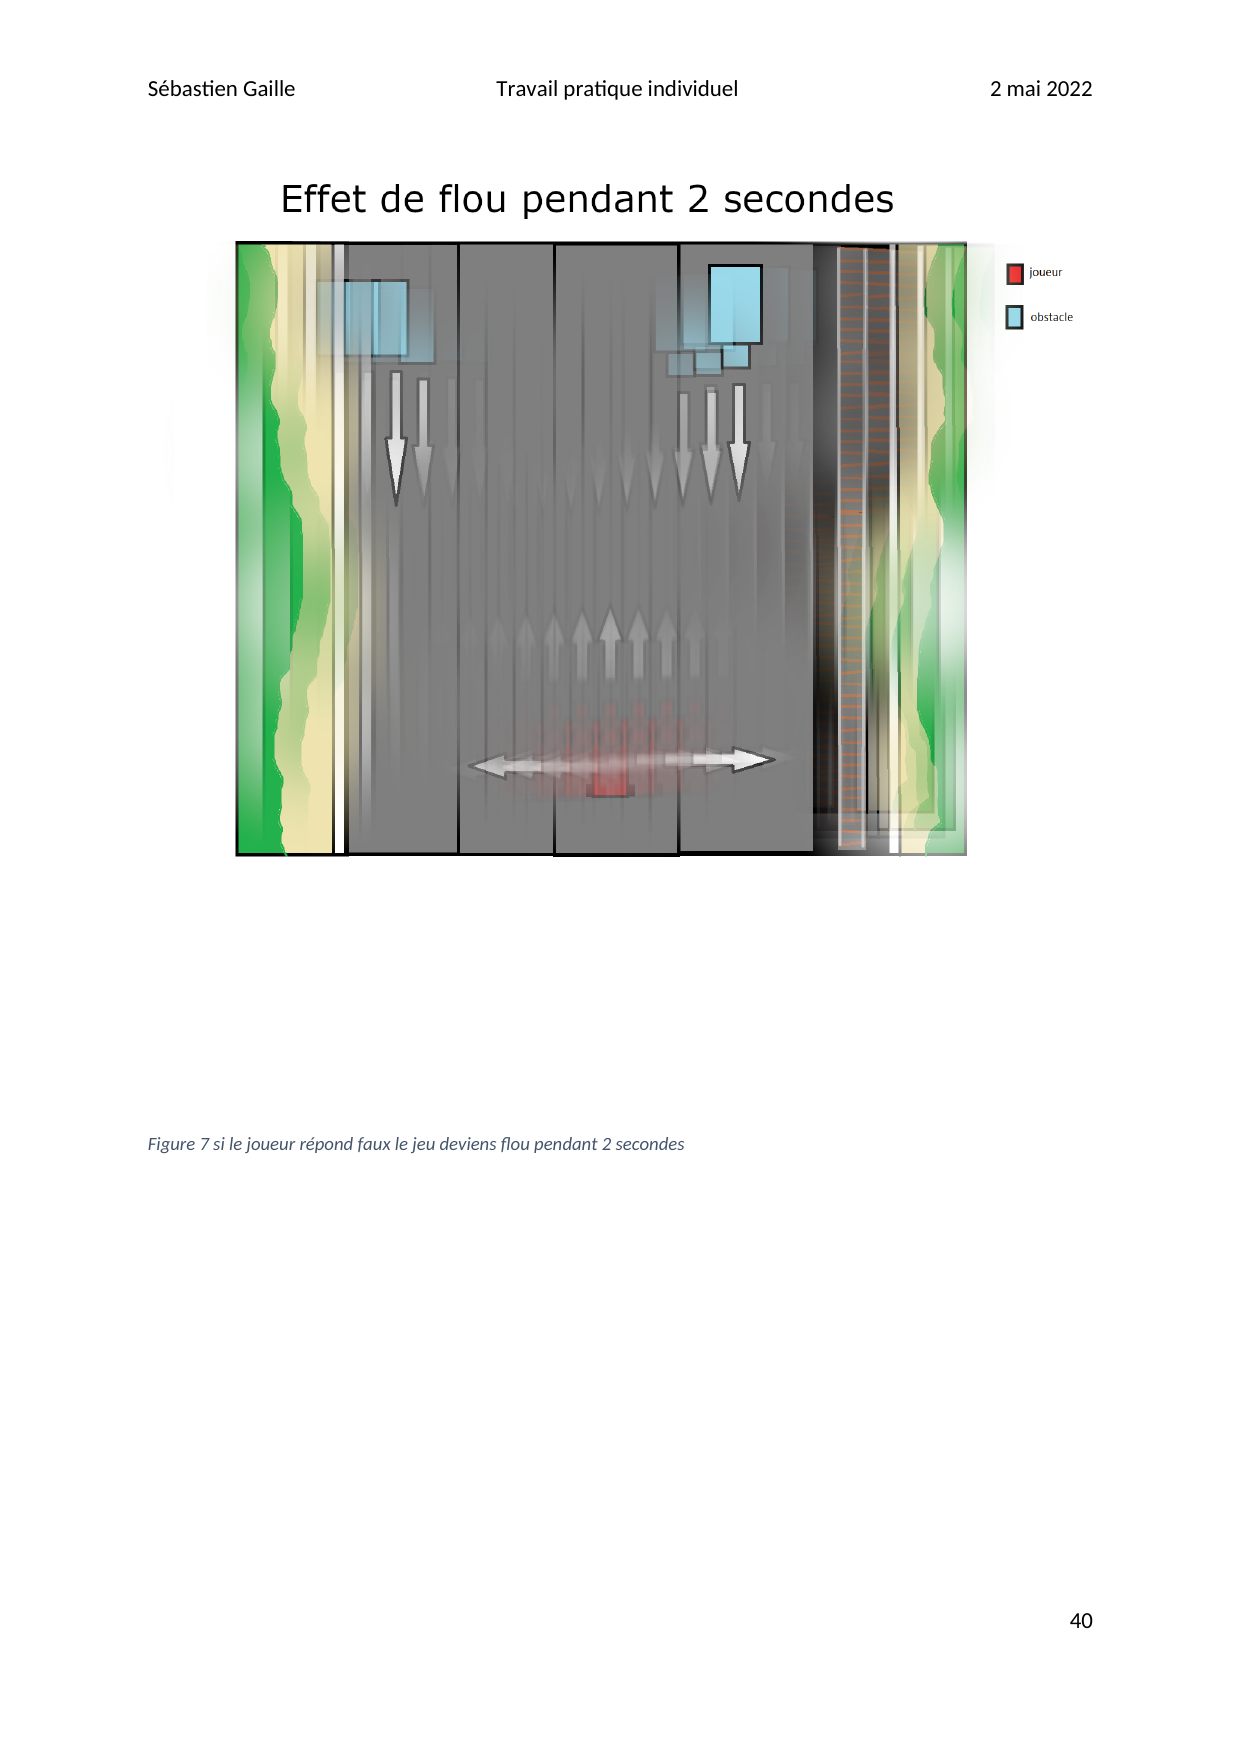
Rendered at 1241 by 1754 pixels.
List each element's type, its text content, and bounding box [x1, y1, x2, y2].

text Figure 7 si le joueur répond faux le jeu deviens flou pendant 2 secondes [148, 1132, 1093, 1155]
